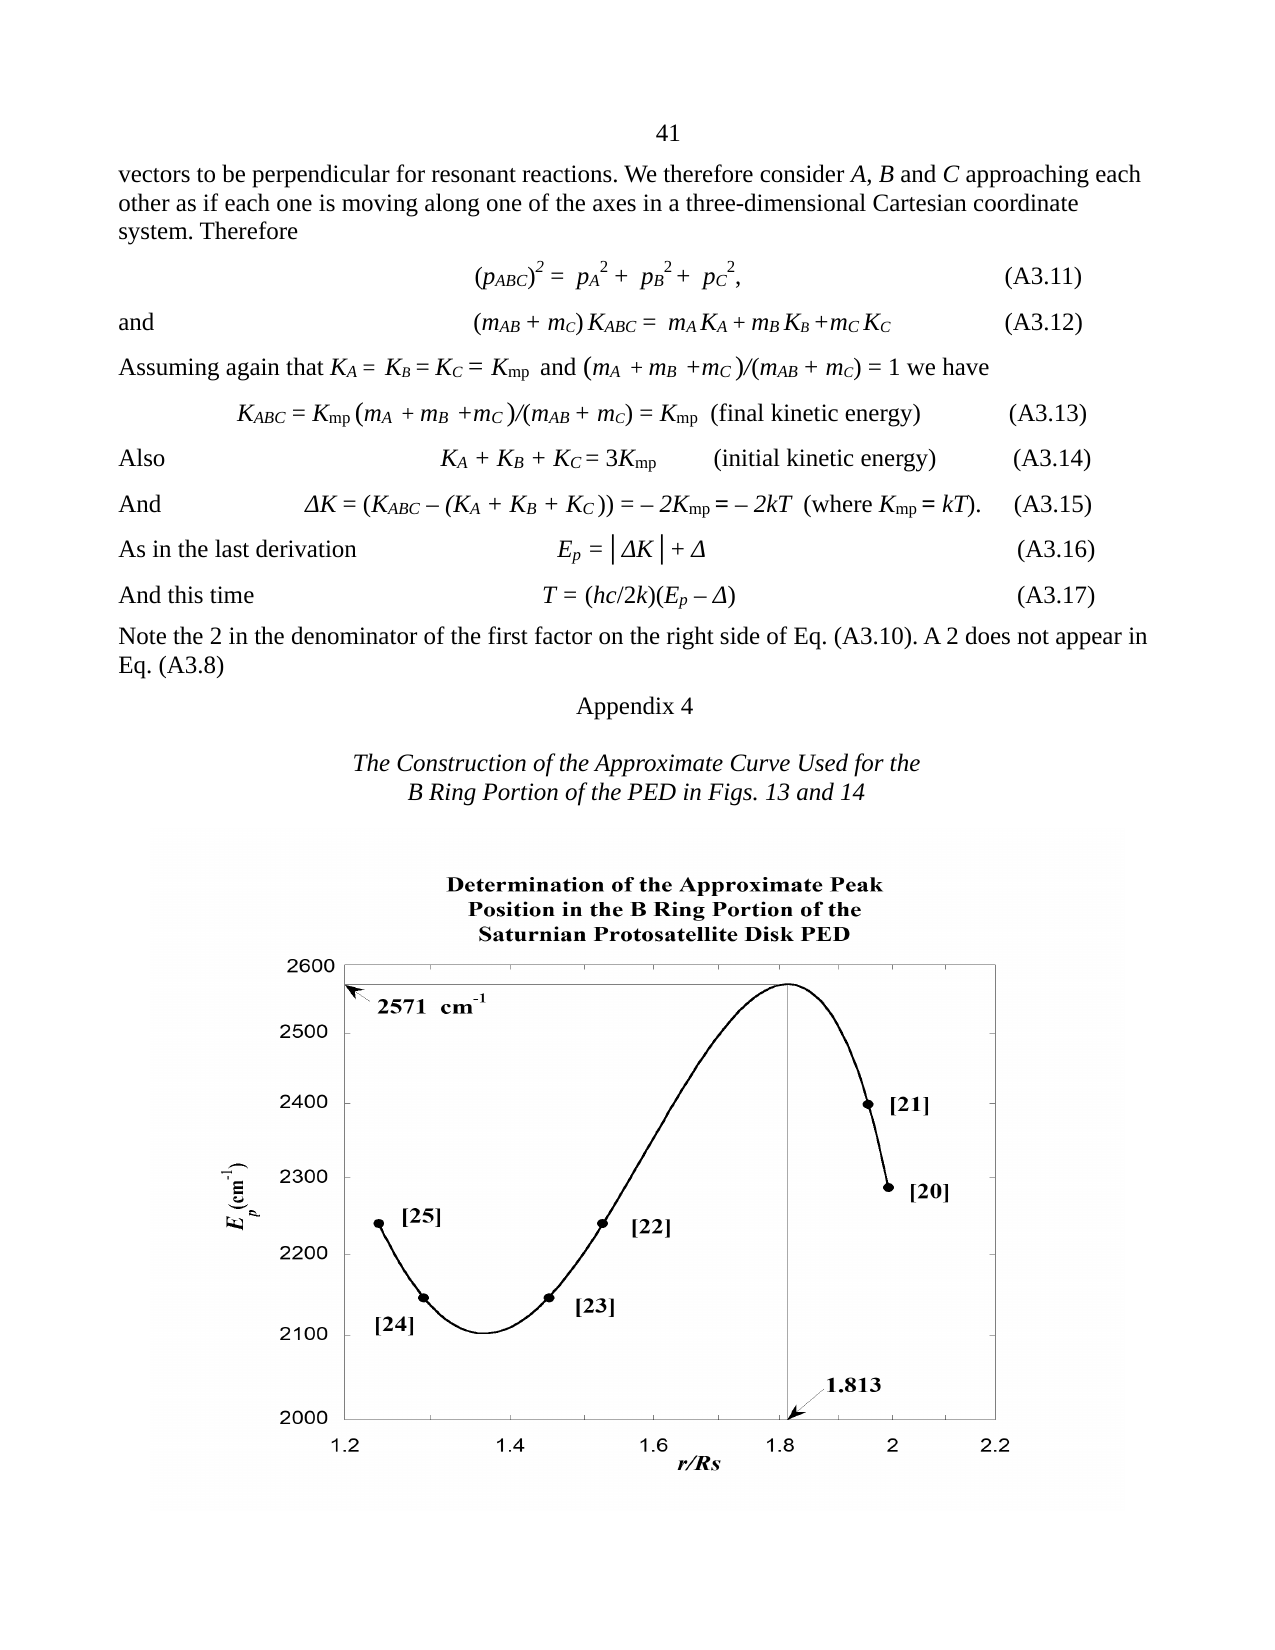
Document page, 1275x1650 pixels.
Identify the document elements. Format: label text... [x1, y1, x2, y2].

text And this time T = (hc/2k)(Ep – Δ) (A3.17) [118, 576, 1157, 609]
text Assuming again that KA = KB = KC = Kmp and (mA + mB +mC )/(mAB + mC) = 1 we have [118, 348, 1157, 382]
text Appendix 4 [118, 691, 1157, 719]
text And ΔK = (KABC – (KA + KB + KC )) = – 2Kmp = – 2kT (where Kmp = kT). (A3.15) [118, 485, 1157, 518]
text B Ring Portion of the PED in Figs. 13 and 14 [118, 777, 1157, 806]
text vectors to be perpendicular for resonant reactions. We therefore consider A, B and C approaching each other as if each one is moving along one of the axes in a three-dimensional Cartesian coordinate system. Therefore [118, 159, 1157, 245]
text and (mAB + mC) KABC = mA KA + mB KB +mC KC (A3.12) [118, 303, 1157, 336]
text KABC = Kmp (mA + mB +mC )/(mAB + mC) = Kmp (final kinetic energy) (A3.13) [118, 394, 1157, 427]
text (pABC)2 = pA2 + pB2 + pC2, (A3.11) [118, 257, 1157, 291]
picture [149, 828, 1125, 1511]
text As in the last derivation Ep =│ΔK│+ Δ (A3.16) [118, 530, 1157, 564]
text Also KA + KB + KC = 3Kmp (initial kinetic energy) (A3.14) [118, 439, 1157, 473]
text The Construction of the Approximate Curve Used for the [118, 748, 1157, 777]
text 41 [118, 118, 1157, 147]
text Note the 2 in the denominator of the first factor on the right side of Eq. (A3.10). A 2 does not appear in Eq. (A3.8) [118, 621, 1157, 679]
